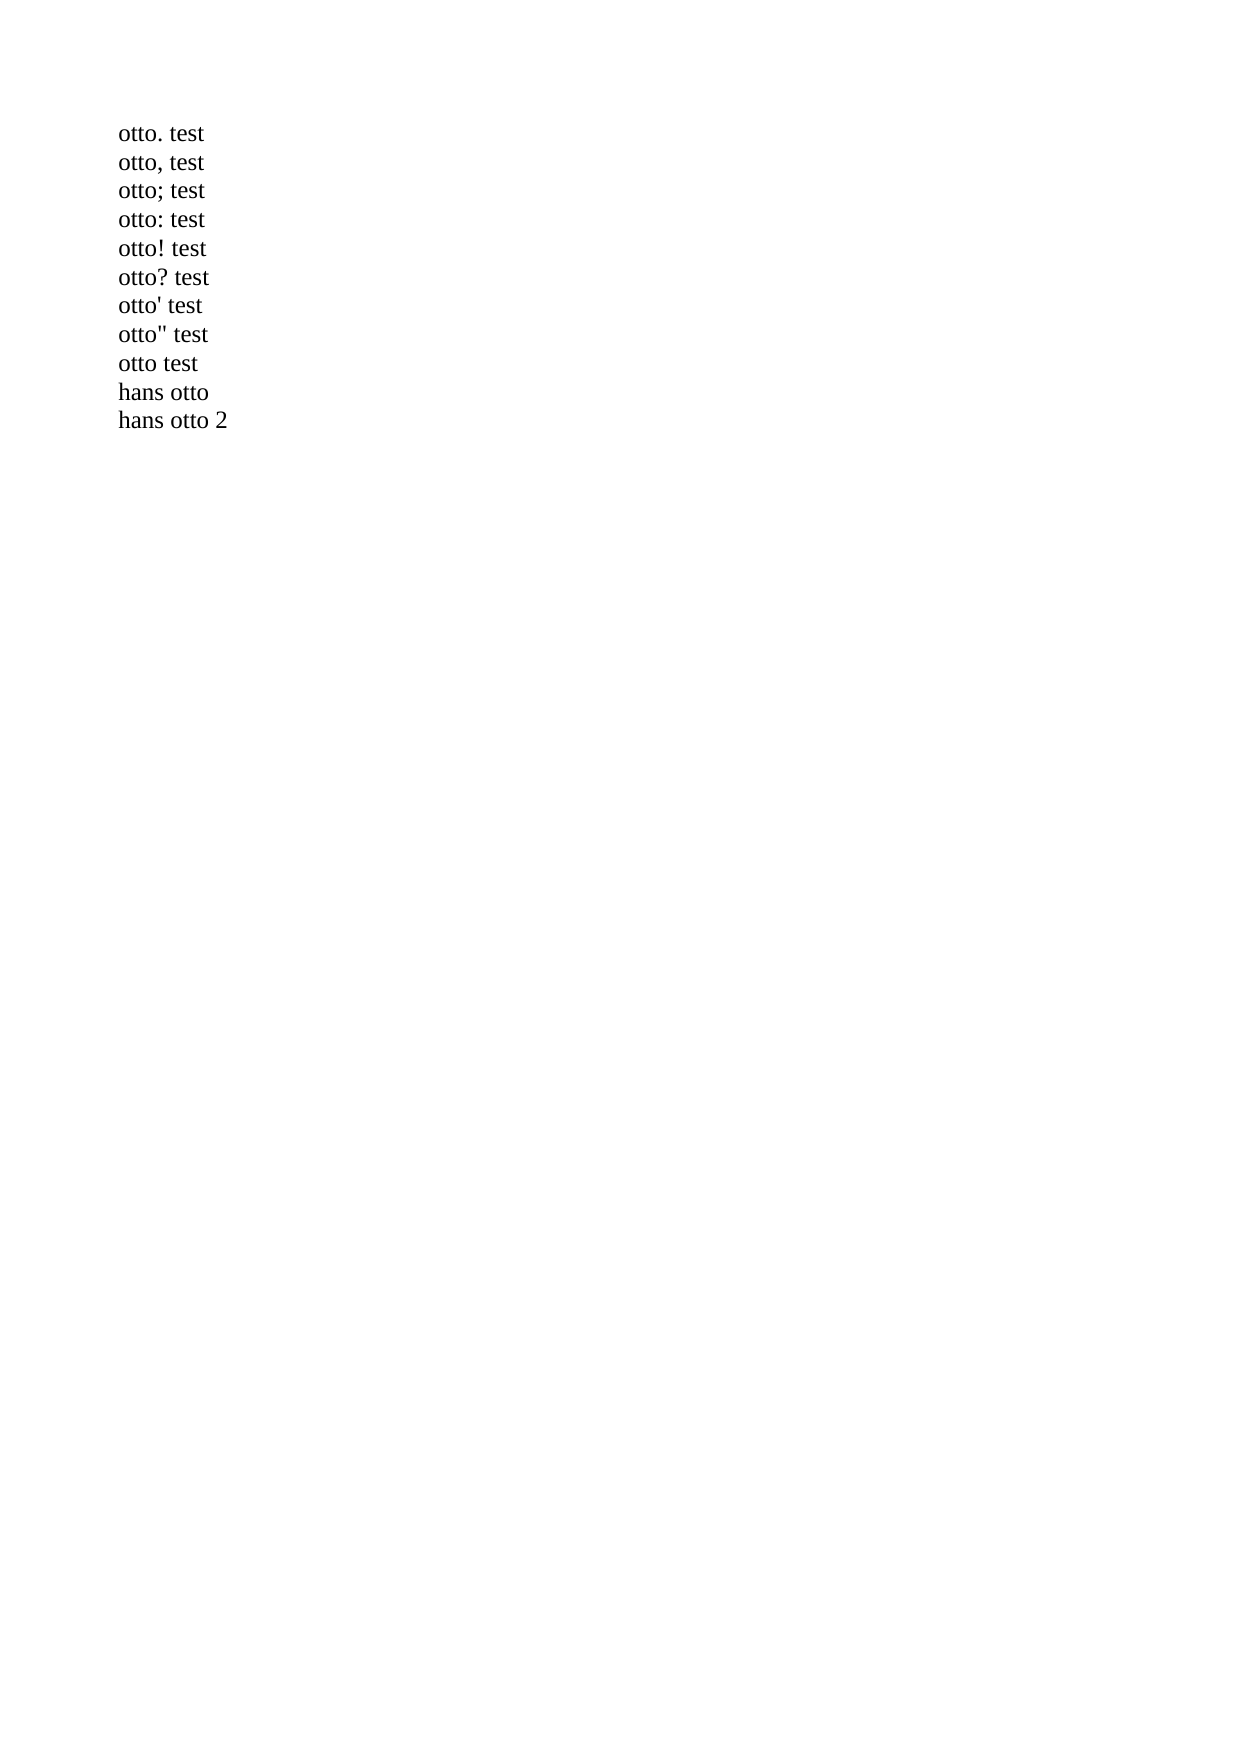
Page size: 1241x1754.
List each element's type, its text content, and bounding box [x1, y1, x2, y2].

text otto' test [118, 291, 1122, 319]
text hans otto [118, 377, 1122, 406]
text hans otto 2 [118, 406, 1122, 434]
text otto? test [118, 262, 1122, 291]
text otto: test [118, 204, 1122, 233]
text otto test [118, 348, 1122, 377]
text otto. test [118, 118, 1122, 147]
text otto" test [118, 319, 1122, 348]
text otto; test [118, 176, 1122, 204]
text otto! test [118, 233, 1122, 262]
text otto, test [118, 147, 1122, 176]
